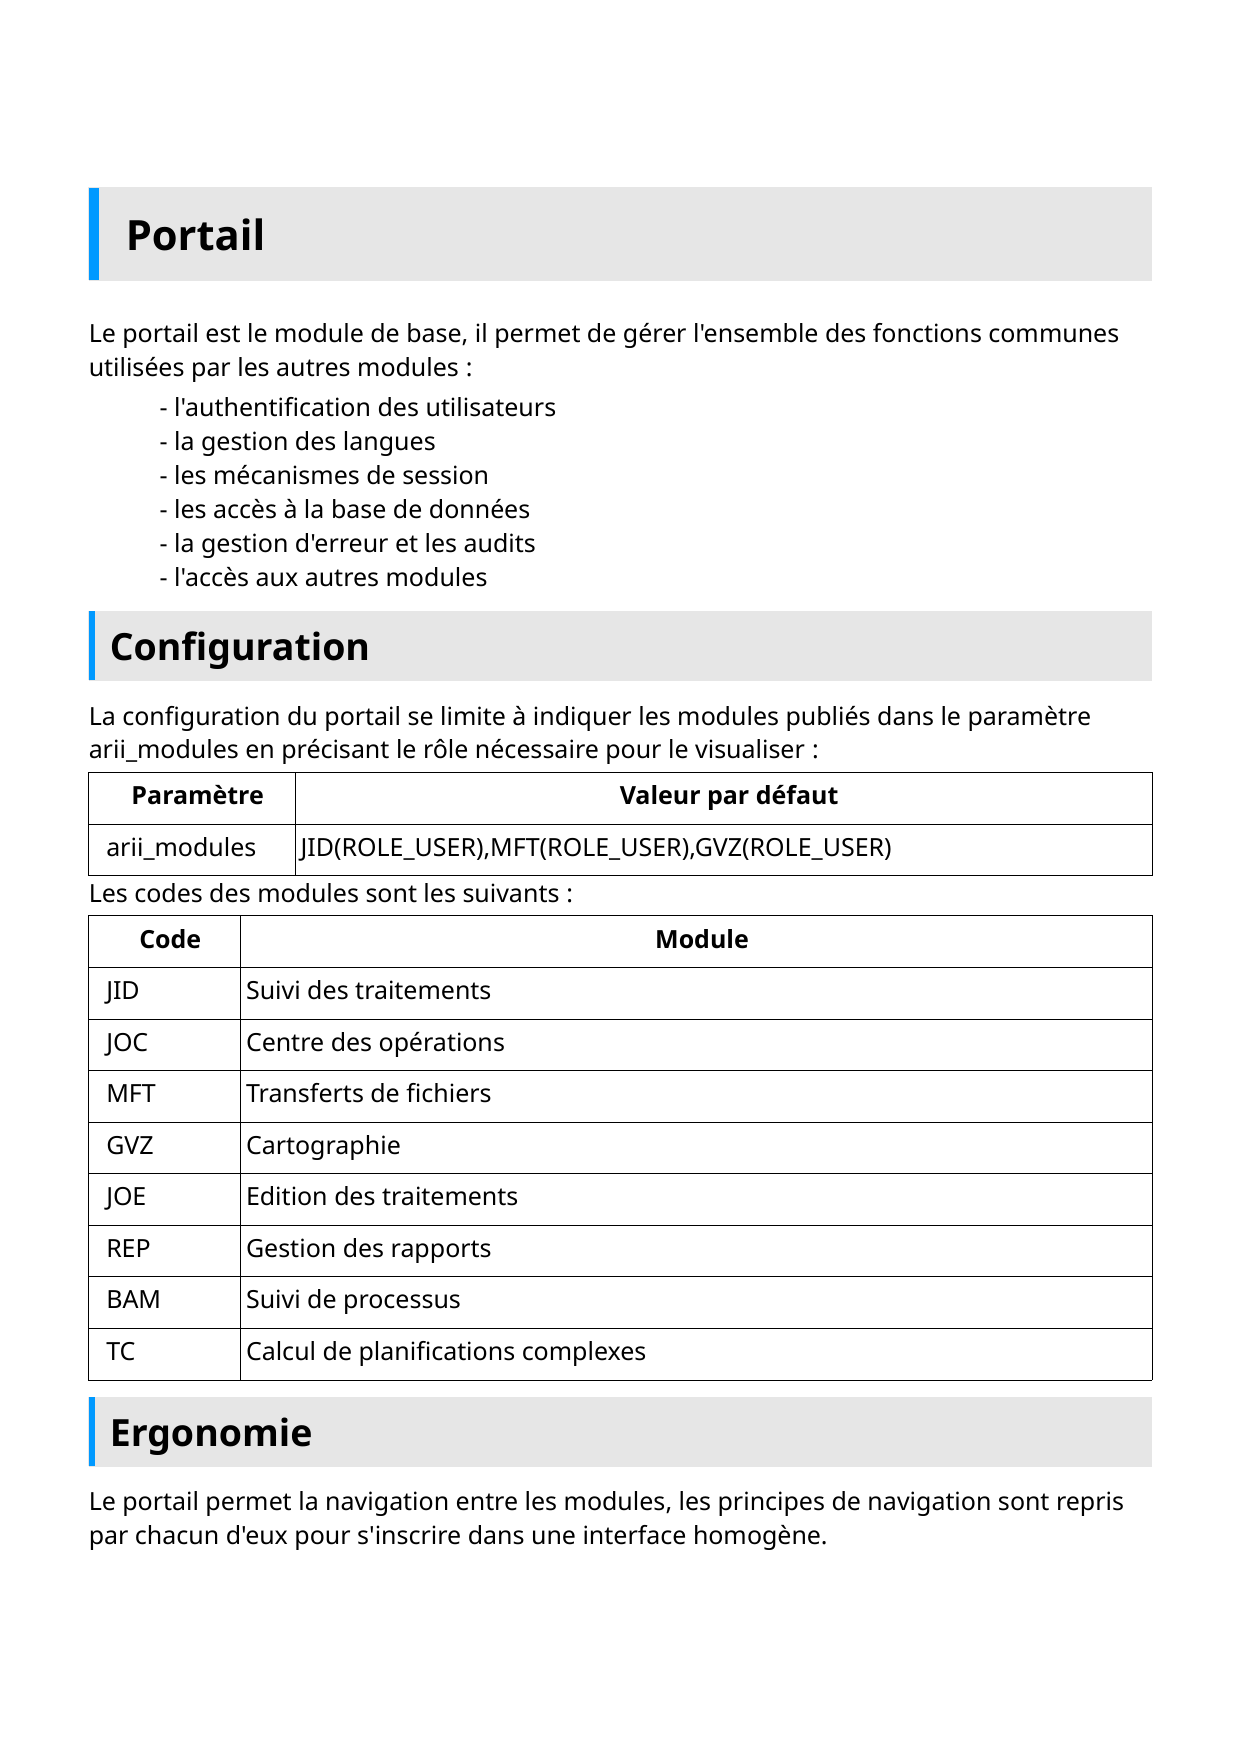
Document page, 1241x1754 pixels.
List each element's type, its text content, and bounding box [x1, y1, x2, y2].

list - l'authentification des utilisateurs [148, 389, 1152, 423]
table_cell REP [89, 1226, 240, 1276]
subtitle Configuration [95, 612, 1151, 680]
table_cell JOE [89, 1174, 240, 1225]
table_cell MFT [89, 1071, 240, 1122]
table_cell Transferts de fichiers [241, 1071, 1152, 1122]
table_cell Edition des traitements [241, 1174, 1152, 1225]
table_cell JID [89, 968, 240, 1018]
list - les mécanismes de session [148, 457, 1152, 492]
table_cell TC [89, 1329, 240, 1379]
table_cell Cartographie [241, 1123, 1152, 1173]
table_cell arii_modules [89, 825, 295, 875]
subtitle Ergonomie [95, 1398, 1151, 1466]
list - la gestion d'erreur et les audits [148, 526, 1152, 560]
table_header Paramètre [89, 773, 295, 824]
text La configuration du portail se limite à indiquer les modules publiés dans le paramètre arii_modules en précisant le rôle nécessaire pour le visualiser : [88, 698, 1152, 766]
table_cell JID(ROLE_USER),MFT(ROLE_USER),GVZ(ROLE_USER) [296, 825, 1152, 875]
subtitle Portail [99, 189, 1151, 280]
table_header Module [241, 916, 1152, 967]
list - l'accès aux autres modules [148, 560, 1152, 594]
table_cell JOC [89, 1020, 240, 1070]
table_cell Gestion des rapports [241, 1226, 1152, 1276]
table_header Code [89, 916, 240, 967]
table_cell Suivi de processus [241, 1277, 1152, 1328]
list - la gestion des langues [148, 423, 1152, 457]
text Le portail est le module de base, il permet de gérer l'ensemble des fonctions communes utilisées par les autres modules : [88, 315, 1152, 383]
text Les codes des modules sont les suivants : [88, 876, 1152, 909]
table_cell BAM [89, 1277, 240, 1328]
table_cell Suivi des traitements [241, 968, 1152, 1018]
table_header Valeur par défaut [296, 773, 1152, 824]
table_cell Calcul de planifications complexes [241, 1329, 1152, 1379]
text Le portail permet la navigation entre les modules, les principes de navigation sont repris par chacun d'eux pour s'inscrire dans une interface homogène. [88, 1484, 1152, 1552]
table_cell Centre des opérations [241, 1020, 1152, 1070]
list - les accès à la base de données [148, 492, 1152, 526]
table_cell GVZ [89, 1123, 240, 1173]
